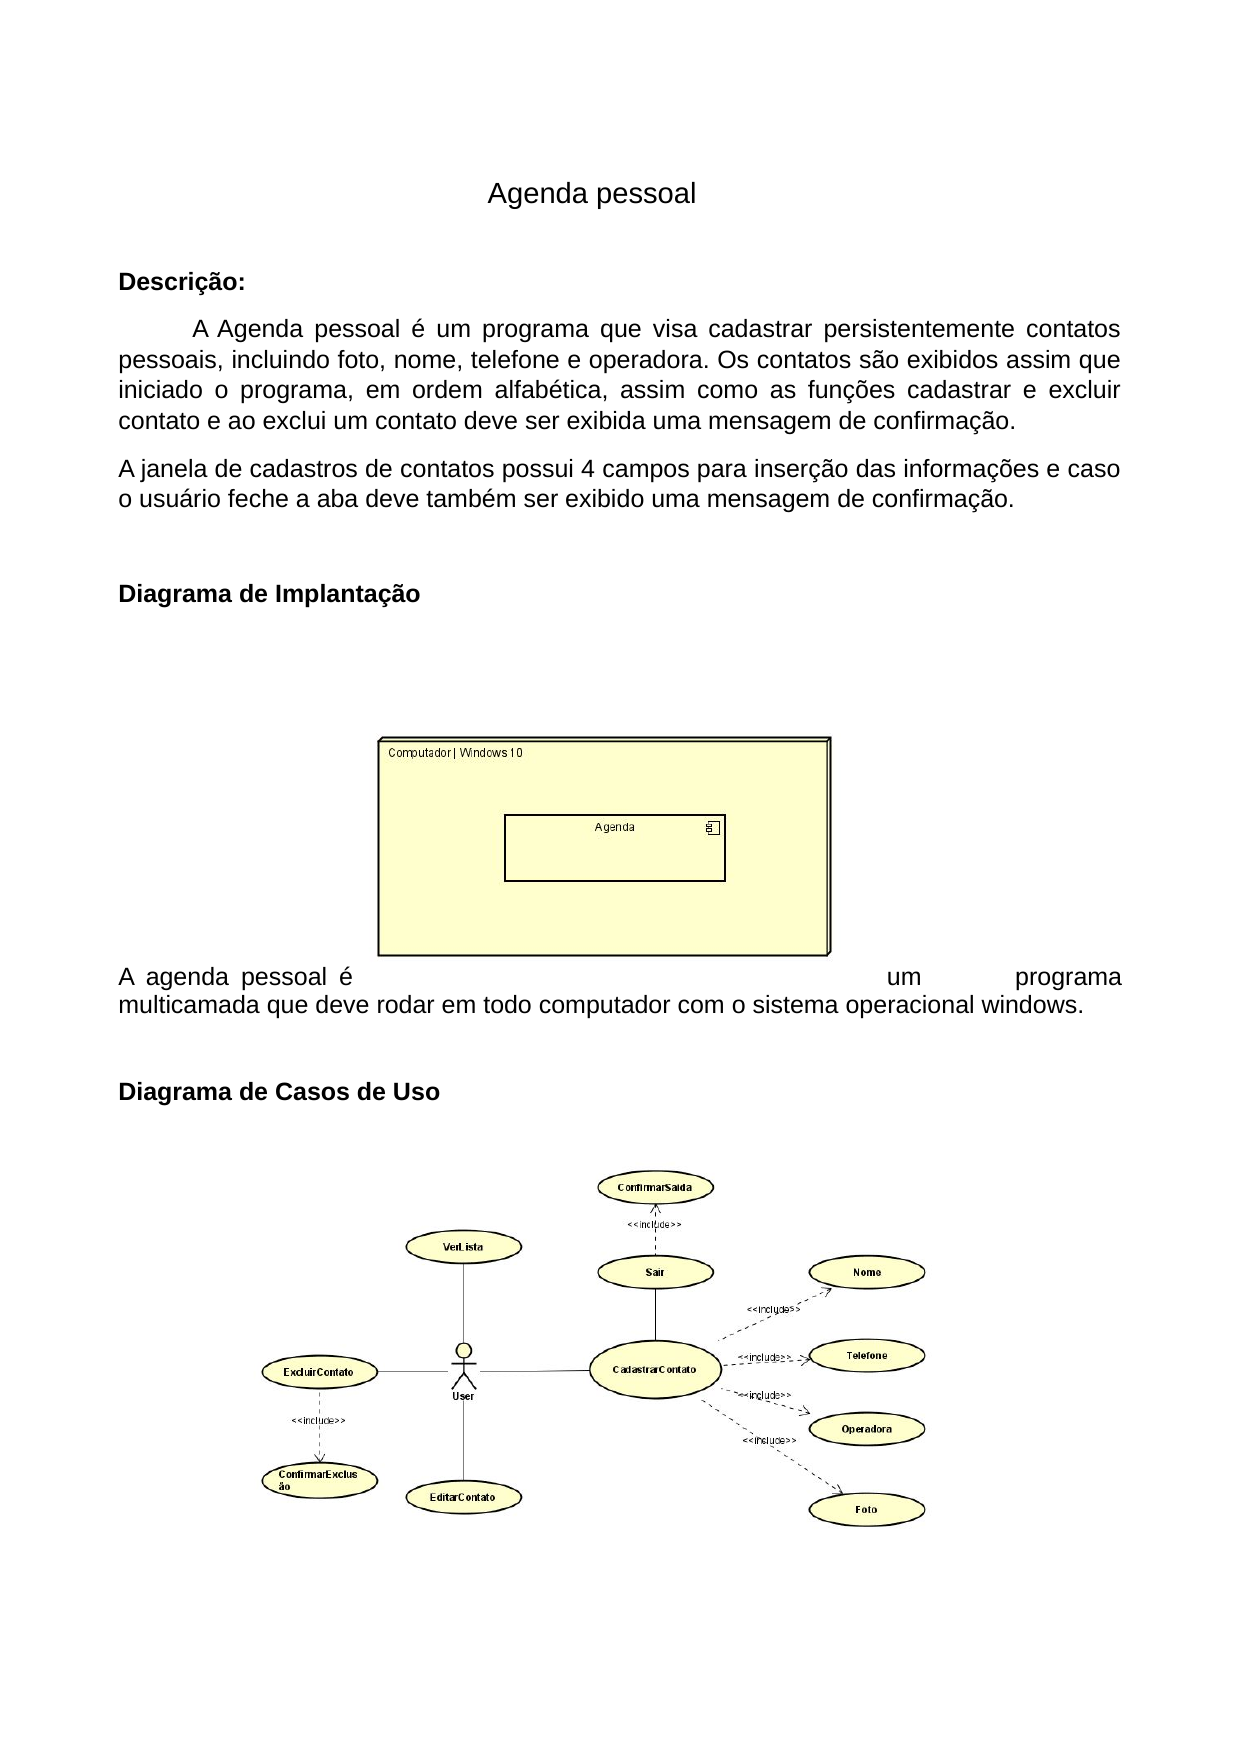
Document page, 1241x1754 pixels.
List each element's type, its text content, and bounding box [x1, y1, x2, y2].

text Agenda pessoal [118, 176, 1122, 209]
text A janela de cadastros de contatos possui 4 campos para inserção das informações e caso o usuário feche a aba deve também ser exibido uma mensagem de confirmação. [118, 454, 1122, 513]
text Diagrama de Implantação [118, 579, 1122, 608]
text Descrição: [118, 267, 1122, 295]
text A Agenda pessoal é um programa que visa cadastrar persistentemente contatos pessoais, incluindo foto, nome, telefone e operadora. Os contatos são exibidos assim que iniciado o programa, em ordem alfabética, assim como as funções cadastrar e excluir contato e ao exclui um contato deve ser exibida uma mensagem de confirmação. [118, 314, 1122, 435]
text Diagrama de Casos de Uso [118, 1076, 1122, 1105]
text A agenda pessoal é um programa multicamada que deve rodar em todo computador com o sistema operacional windows. [118, 961, 1122, 1019]
